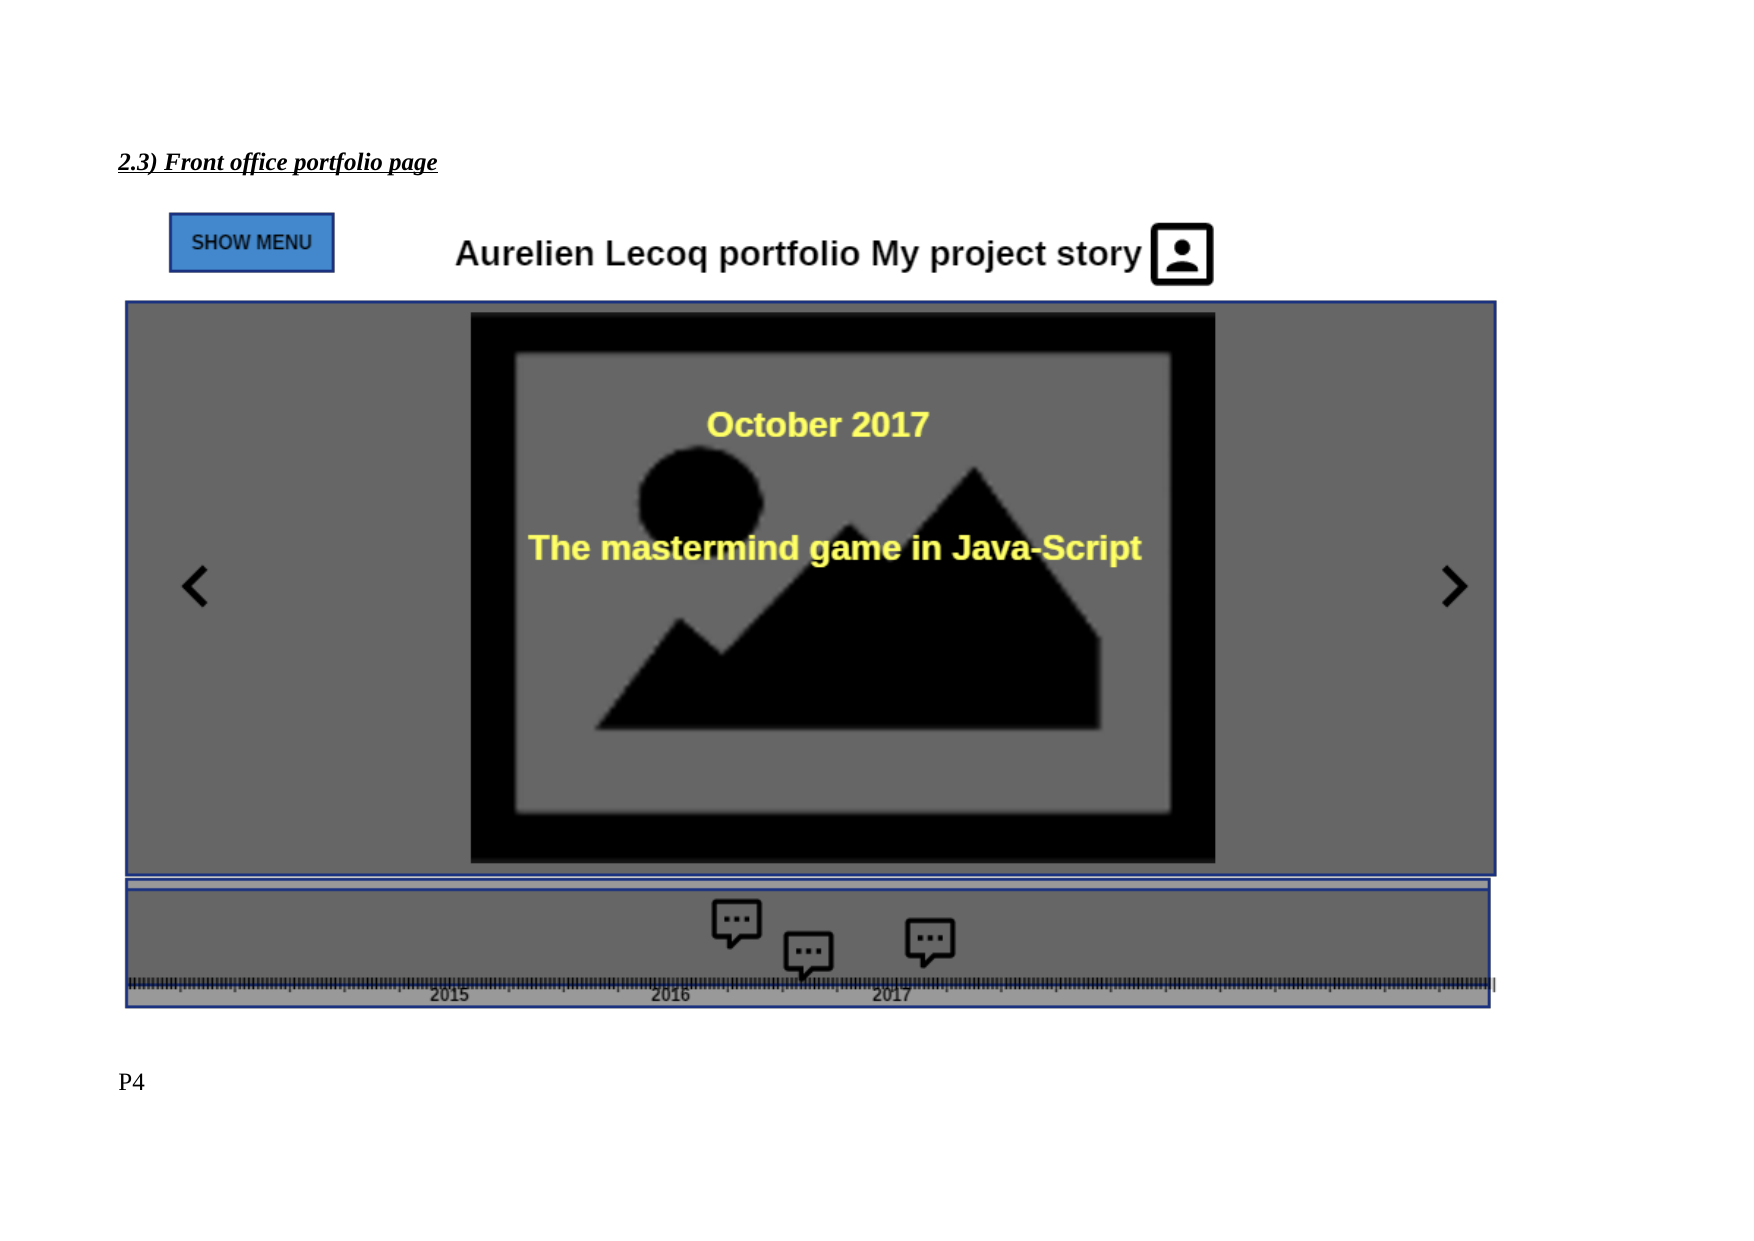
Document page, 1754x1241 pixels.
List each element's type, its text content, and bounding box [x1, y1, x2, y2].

text P4 [118, 1067, 1636, 1096]
text 2.3) Front office portfolio page [118, 147, 1636, 176]
picture [118, 185, 1636, 1010]
